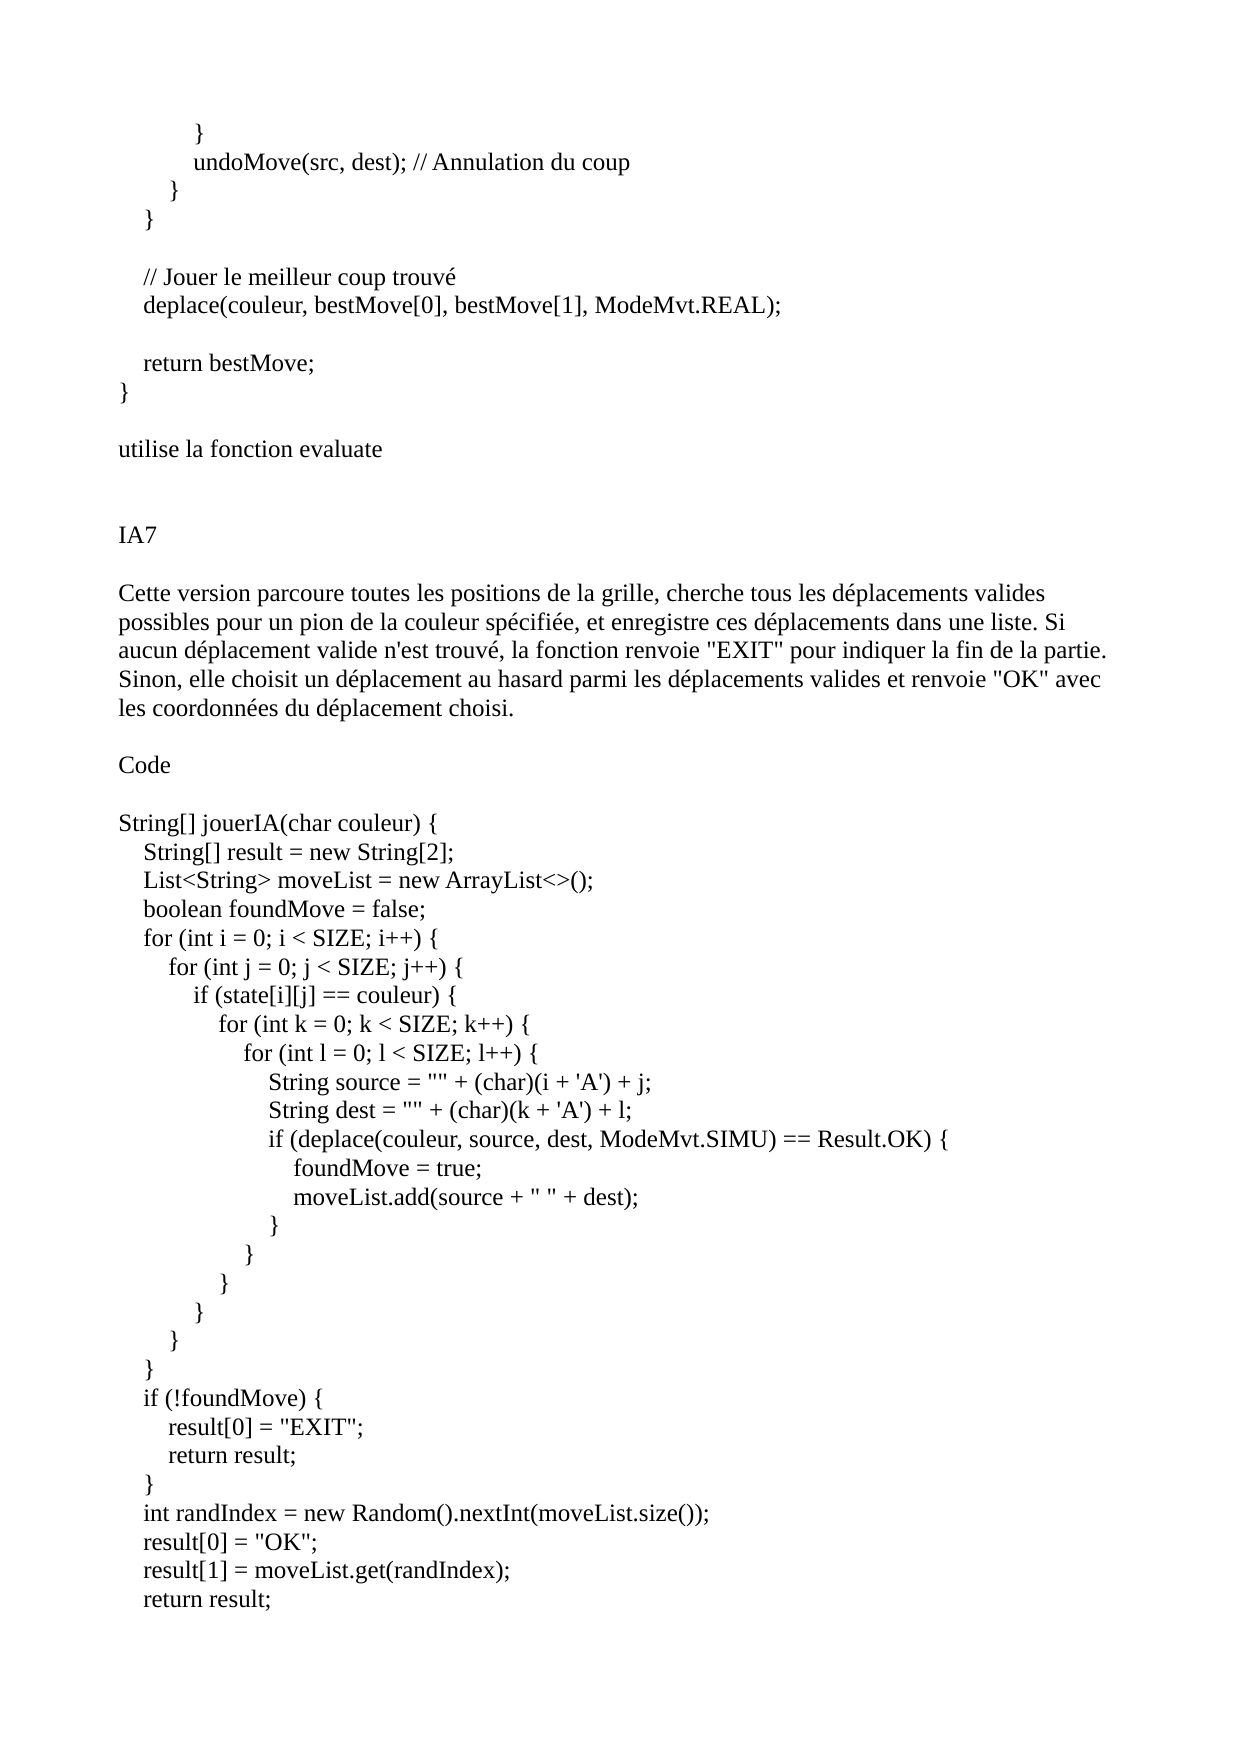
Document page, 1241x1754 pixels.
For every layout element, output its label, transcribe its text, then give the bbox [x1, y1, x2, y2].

text if (state[i][j] == couleur) { [118, 981, 1122, 1009]
text String source = "" + (char)(i + 'A') + j; [118, 1067, 1122, 1096]
text } [118, 204, 1122, 233]
text Cette version parcoure toutes les positions de la grille, cherche tous les déplacements valides possibles pour un pion de la couleur spécifiée, et enregistre ces déplacements dans une liste. Si aucun déplacement valide n'est trouvé, la fonction renvoie "EXIT" pour indiquer la fin de la partie. Sinon, elle choisit un déplacement au hasard parmi les déplacements valides et renvoie "OK" avec les coordonnées du déplacement choisi. [118, 578, 1122, 722]
text } [118, 1211, 1122, 1239]
text } [118, 1354, 1122, 1383]
text return result; [118, 1441, 1122, 1469]
text deplace(couleur, bestMove[0], bestMove[1], ModeMvt.REAL); [118, 291, 1122, 319]
text String dest = "" + (char)(k + 'A') + l; [118, 1096, 1122, 1124]
text } [118, 1326, 1122, 1354]
text } [118, 377, 1122, 406]
text return result; [118, 1584, 1122, 1613]
text utilise la fonction evaluate [118, 434, 1122, 463]
text String[] result = new String[2]; [118, 837, 1122, 866]
text } [118, 1268, 1122, 1297]
text int randIndex = new Random().nextInt(moveList.size()); [118, 1498, 1122, 1527]
text // Jouer le meilleur coup trouvé [118, 262, 1122, 291]
text } [118, 1297, 1122, 1326]
text if (deplace(couleur, source, dest, ModeMvt.SIMU) == Result.OK) { [118, 1124, 1122, 1153]
text String[] jouerIA(char couleur) { [118, 808, 1122, 837]
text } [118, 176, 1122, 204]
text } [118, 1469, 1122, 1498]
text } [118, 118, 1122, 147]
text for (int i = 0; i < SIZE; i++) { [118, 923, 1122, 952]
text Code [118, 751, 1122, 779]
text result[1] = moveList.get(randIndex); [118, 1556, 1122, 1584]
text result[0] = "OK"; [118, 1527, 1122, 1556]
text } [118, 1239, 1122, 1268]
text IA7 [118, 521, 1122, 549]
text if (!foundMove) { [118, 1383, 1122, 1412]
text moveList.add(source + " " + dest); [118, 1182, 1122, 1211]
text result[0] = "EXIT"; [118, 1412, 1122, 1441]
text boolean foundMove = false; [118, 894, 1122, 923]
text for (int j = 0; j < SIZE; j++) { [118, 952, 1122, 981]
text for (int l = 0; l < SIZE; l++) { [118, 1038, 1122, 1067]
text for (int k = 0; k < SIZE; k++) { [118, 1009, 1122, 1038]
text List<String> moveList = new ArrayList<>(); [118, 866, 1122, 894]
text return bestMove; [118, 348, 1122, 377]
text foundMove = true; [118, 1153, 1122, 1182]
text undoMove(src, dest); // Annulation du coup [118, 147, 1122, 176]
